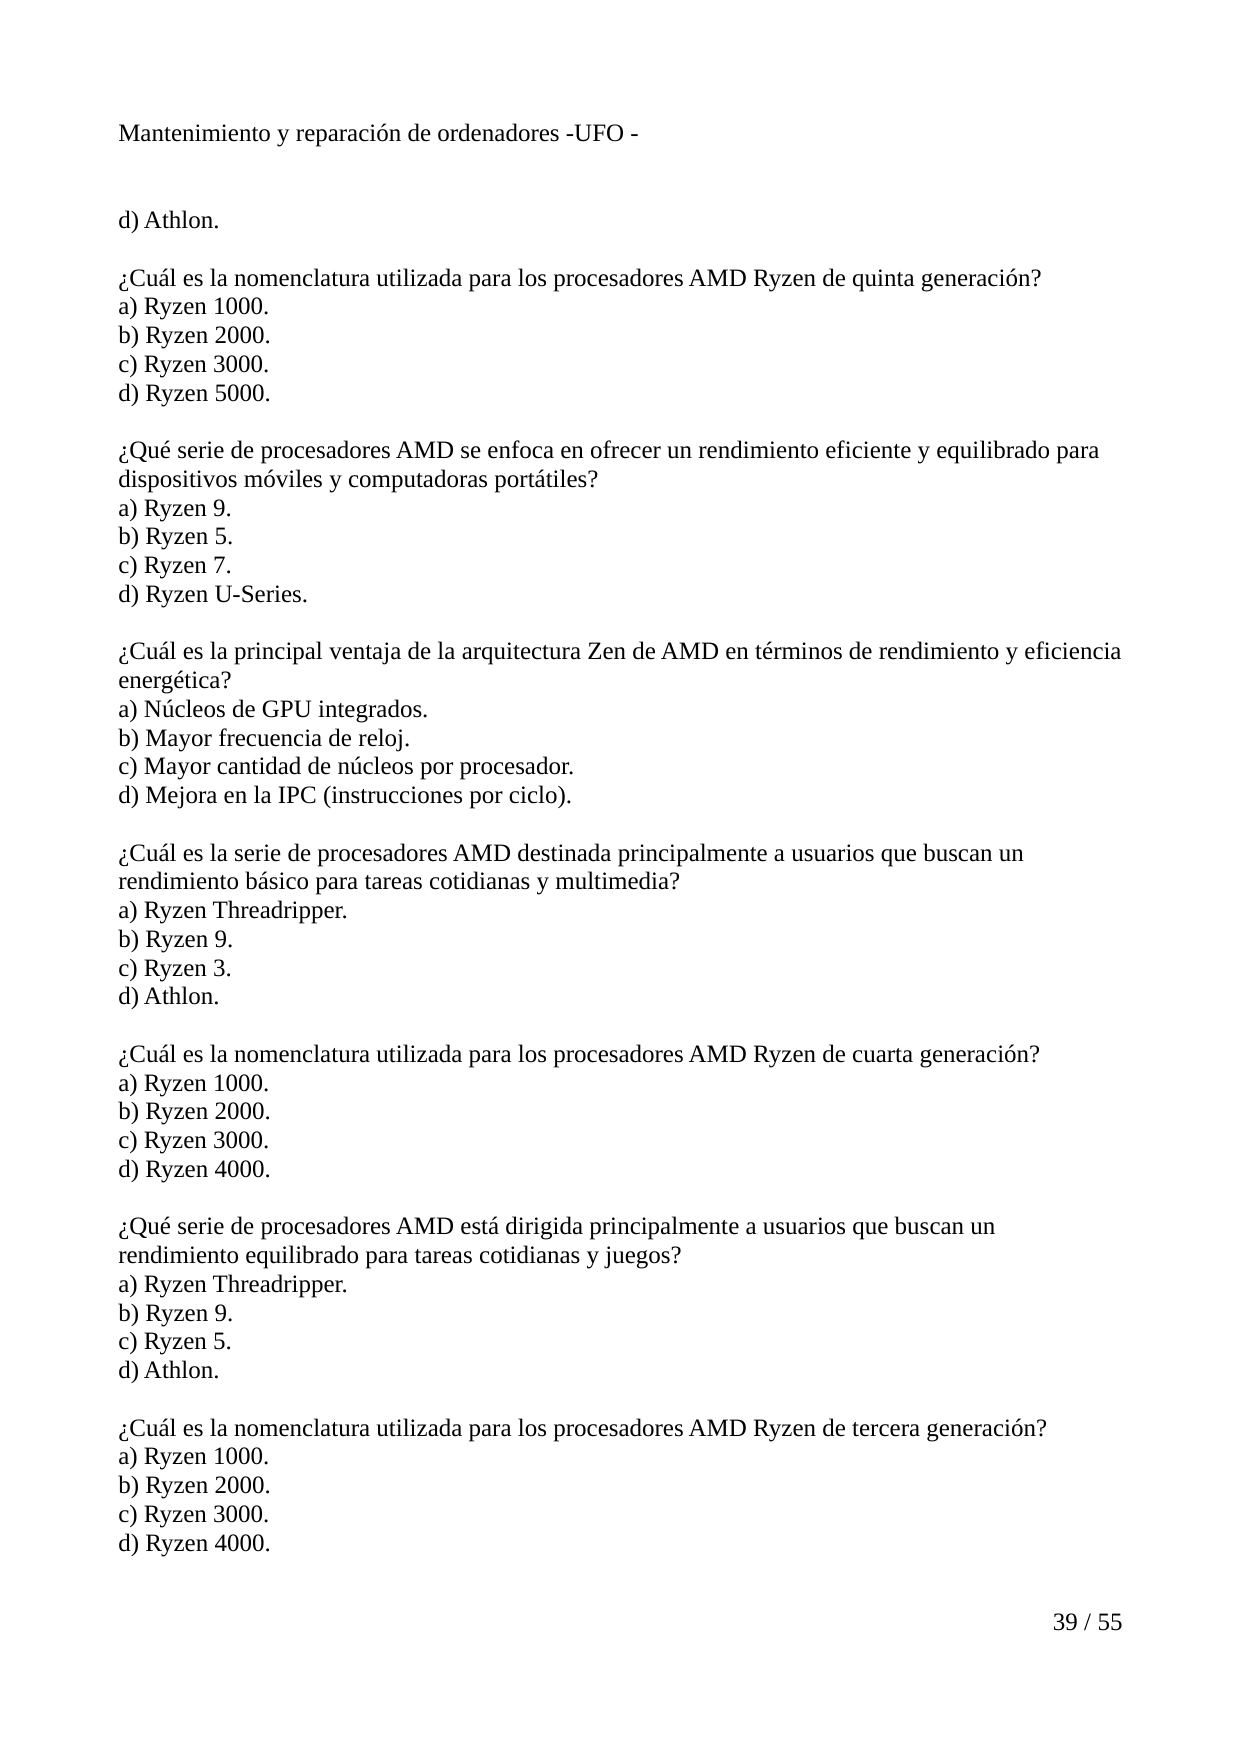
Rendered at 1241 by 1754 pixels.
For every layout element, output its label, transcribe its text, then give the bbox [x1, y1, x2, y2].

text d) Athlon. [118, 205, 1122, 234]
text c) Ryzen 3000. [118, 349, 1122, 378]
text a) Ryzen Threadripper. [118, 895, 1122, 924]
text c) Ryzen 3000. [118, 1499, 1122, 1528]
text c) Ryzen 3. [118, 953, 1122, 981]
text a) Ryzen 1000. [118, 1068, 1122, 1096]
text c) Mayor cantidad de núcleos por procesador. [118, 751, 1122, 780]
text d) Mejora en la IPC (instrucciones por ciclo). [118, 780, 1122, 809]
text a) Ryzen Threadripper. [118, 1269, 1122, 1298]
text b) Ryzen 2000. [118, 320, 1122, 349]
text b) Ryzen 2000. [118, 1096, 1122, 1125]
text b) Ryzen 5. [118, 521, 1122, 550]
text b) Ryzen 2000. [118, 1470, 1122, 1499]
text d) Ryzen 4000. [118, 1154, 1122, 1183]
text d) Ryzen 4000. [118, 1528, 1122, 1556]
text a) Núcleos de GPU integrados. [118, 694, 1122, 723]
text ¿Cuál es la nomenclatura utilizada para los procesadores AMD Ryzen de quinta generación? [118, 263, 1122, 291]
text d) Athlon. [118, 1355, 1122, 1384]
text ¿Cuál es la principal ventaja de la arquitectura Zen de AMD en términos de rendimiento y eficiencia energética? [118, 636, 1122, 694]
text ¿Cuál es la nomenclatura utilizada para los procesadores AMD Ryzen de tercera generación? [118, 1413, 1122, 1441]
text c) Ryzen 3000. [118, 1125, 1122, 1154]
text d) Ryzen 5000. [118, 378, 1122, 406]
text c) Ryzen 7. [118, 550, 1122, 579]
text ¿Cuál es la nomenclatura utilizada para los procesadores AMD Ryzen de cuarta generación? [118, 1039, 1122, 1068]
text ¿Cuál es la serie de procesadores AMD destinada principalmente a usuarios que buscan un rendimiento básico para tareas cotidianas y multimedia? [118, 838, 1122, 895]
text d) Athlon. [118, 981, 1122, 1010]
text b) Ryzen 9. [118, 924, 1122, 953]
text b) Ryzen 9. [118, 1298, 1122, 1326]
text ¿Qué serie de procesadores AMD está dirigida principalmente a usuarios que buscan un rendimiento equilibrado para tareas cotidianas y juegos? [118, 1211, 1122, 1269]
text c) Ryzen 5. [118, 1326, 1122, 1355]
text a) Ryzen 1000. [118, 1441, 1122, 1470]
text d) Ryzen U-Series. [118, 579, 1122, 608]
text b) Mayor frecuencia de reloj. [118, 723, 1122, 751]
text a) Ryzen 1000. [118, 291, 1122, 320]
text ¿Qué serie de procesadores AMD se enfoca en ofrecer un rendimiento eficiente y equilibrado para dispositivos móviles y computadoras portátiles? [118, 435, 1122, 493]
text a) Ryzen 9. [118, 493, 1122, 521]
